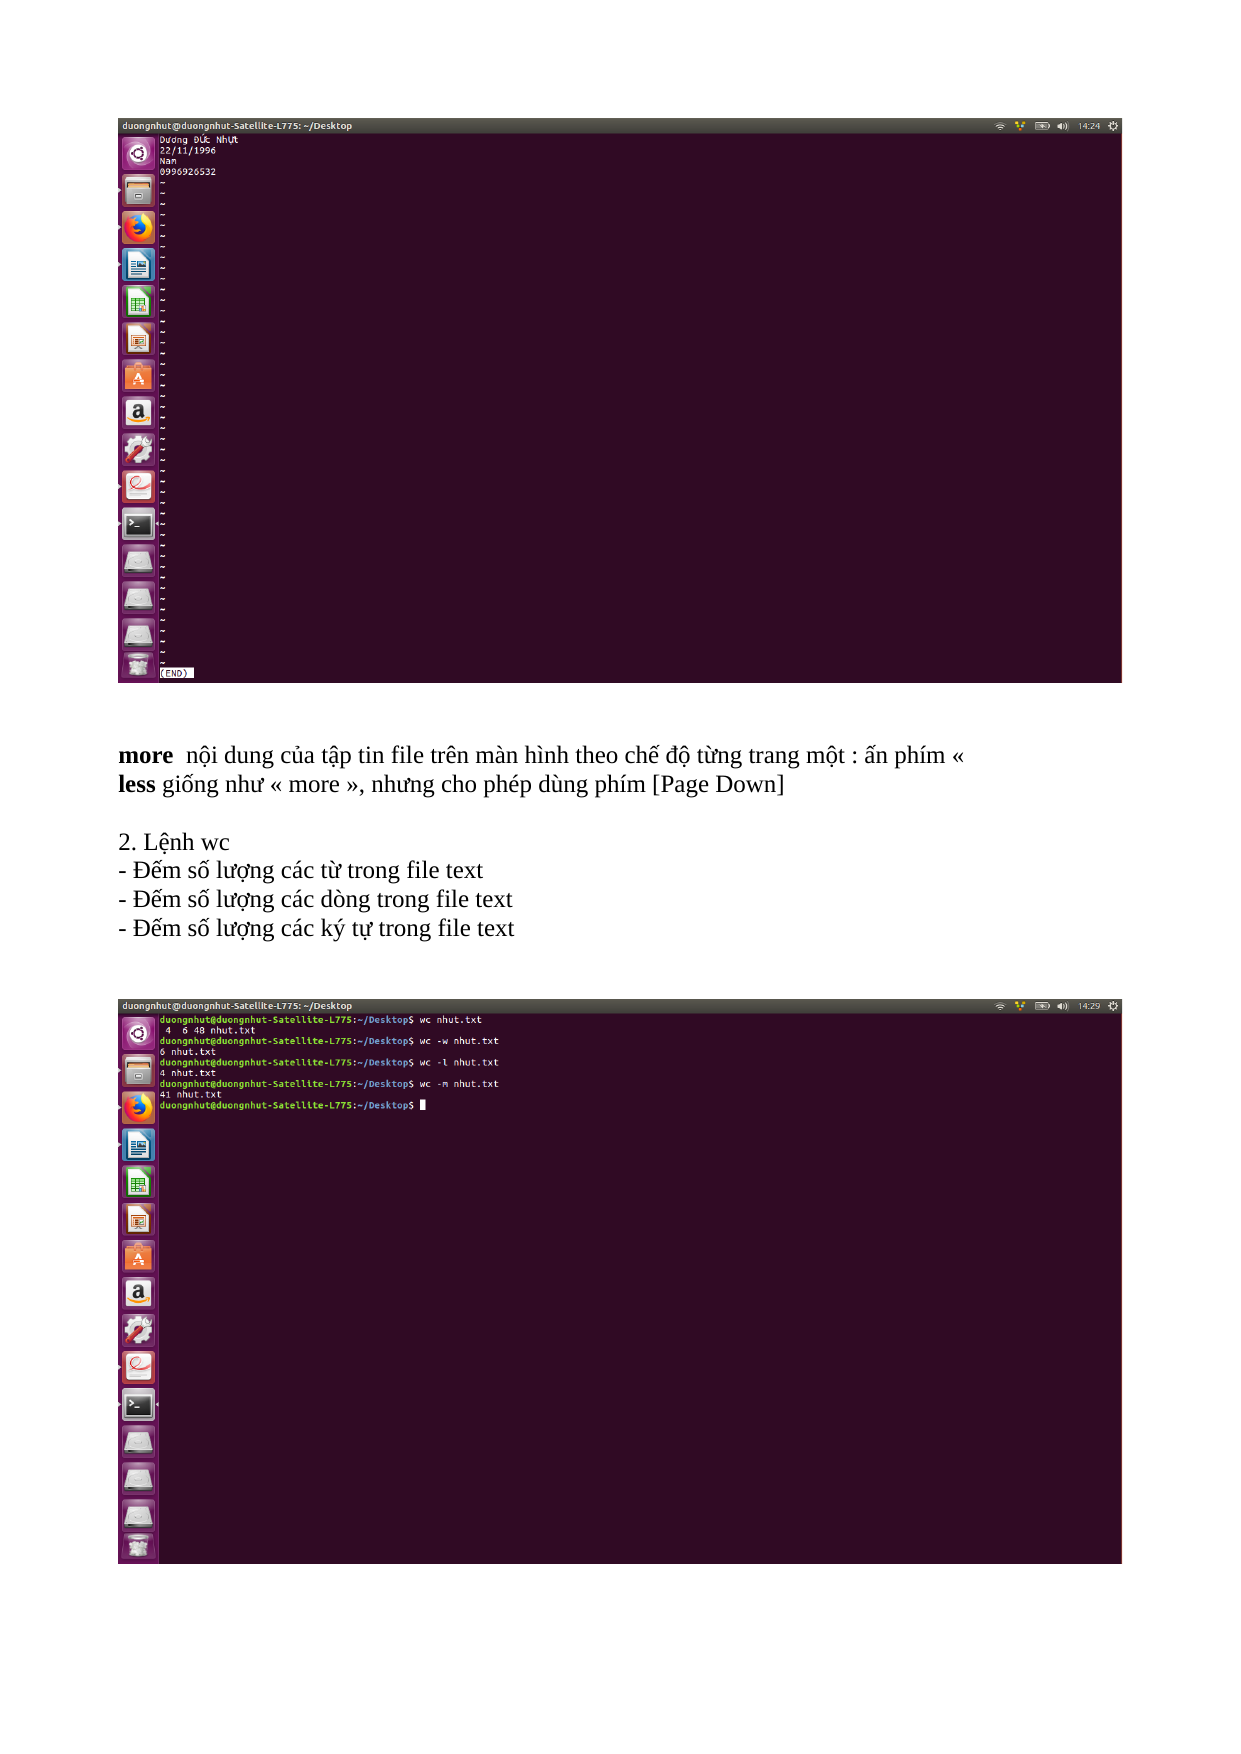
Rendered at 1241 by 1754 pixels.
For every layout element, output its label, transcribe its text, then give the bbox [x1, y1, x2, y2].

text - Đếm số lượng các ký tự trong file text [118, 913, 1122, 942]
text more nội dung của tập tin file trên màn hình theo chế độ từng trang một : ấn phím « less giống như « more », nhưng cho phép dùng phím [Page Down] [118, 712, 1122, 827]
text 2. Lệnh wc [118, 827, 1122, 855]
picture [118, 999, 1123, 1564]
picture [118, 118, 1123, 683]
text - Đếm số lượng các dòng trong file text [118, 884, 1122, 913]
text - Đếm số lượng các từ trong file text [118, 855, 1122, 884]
